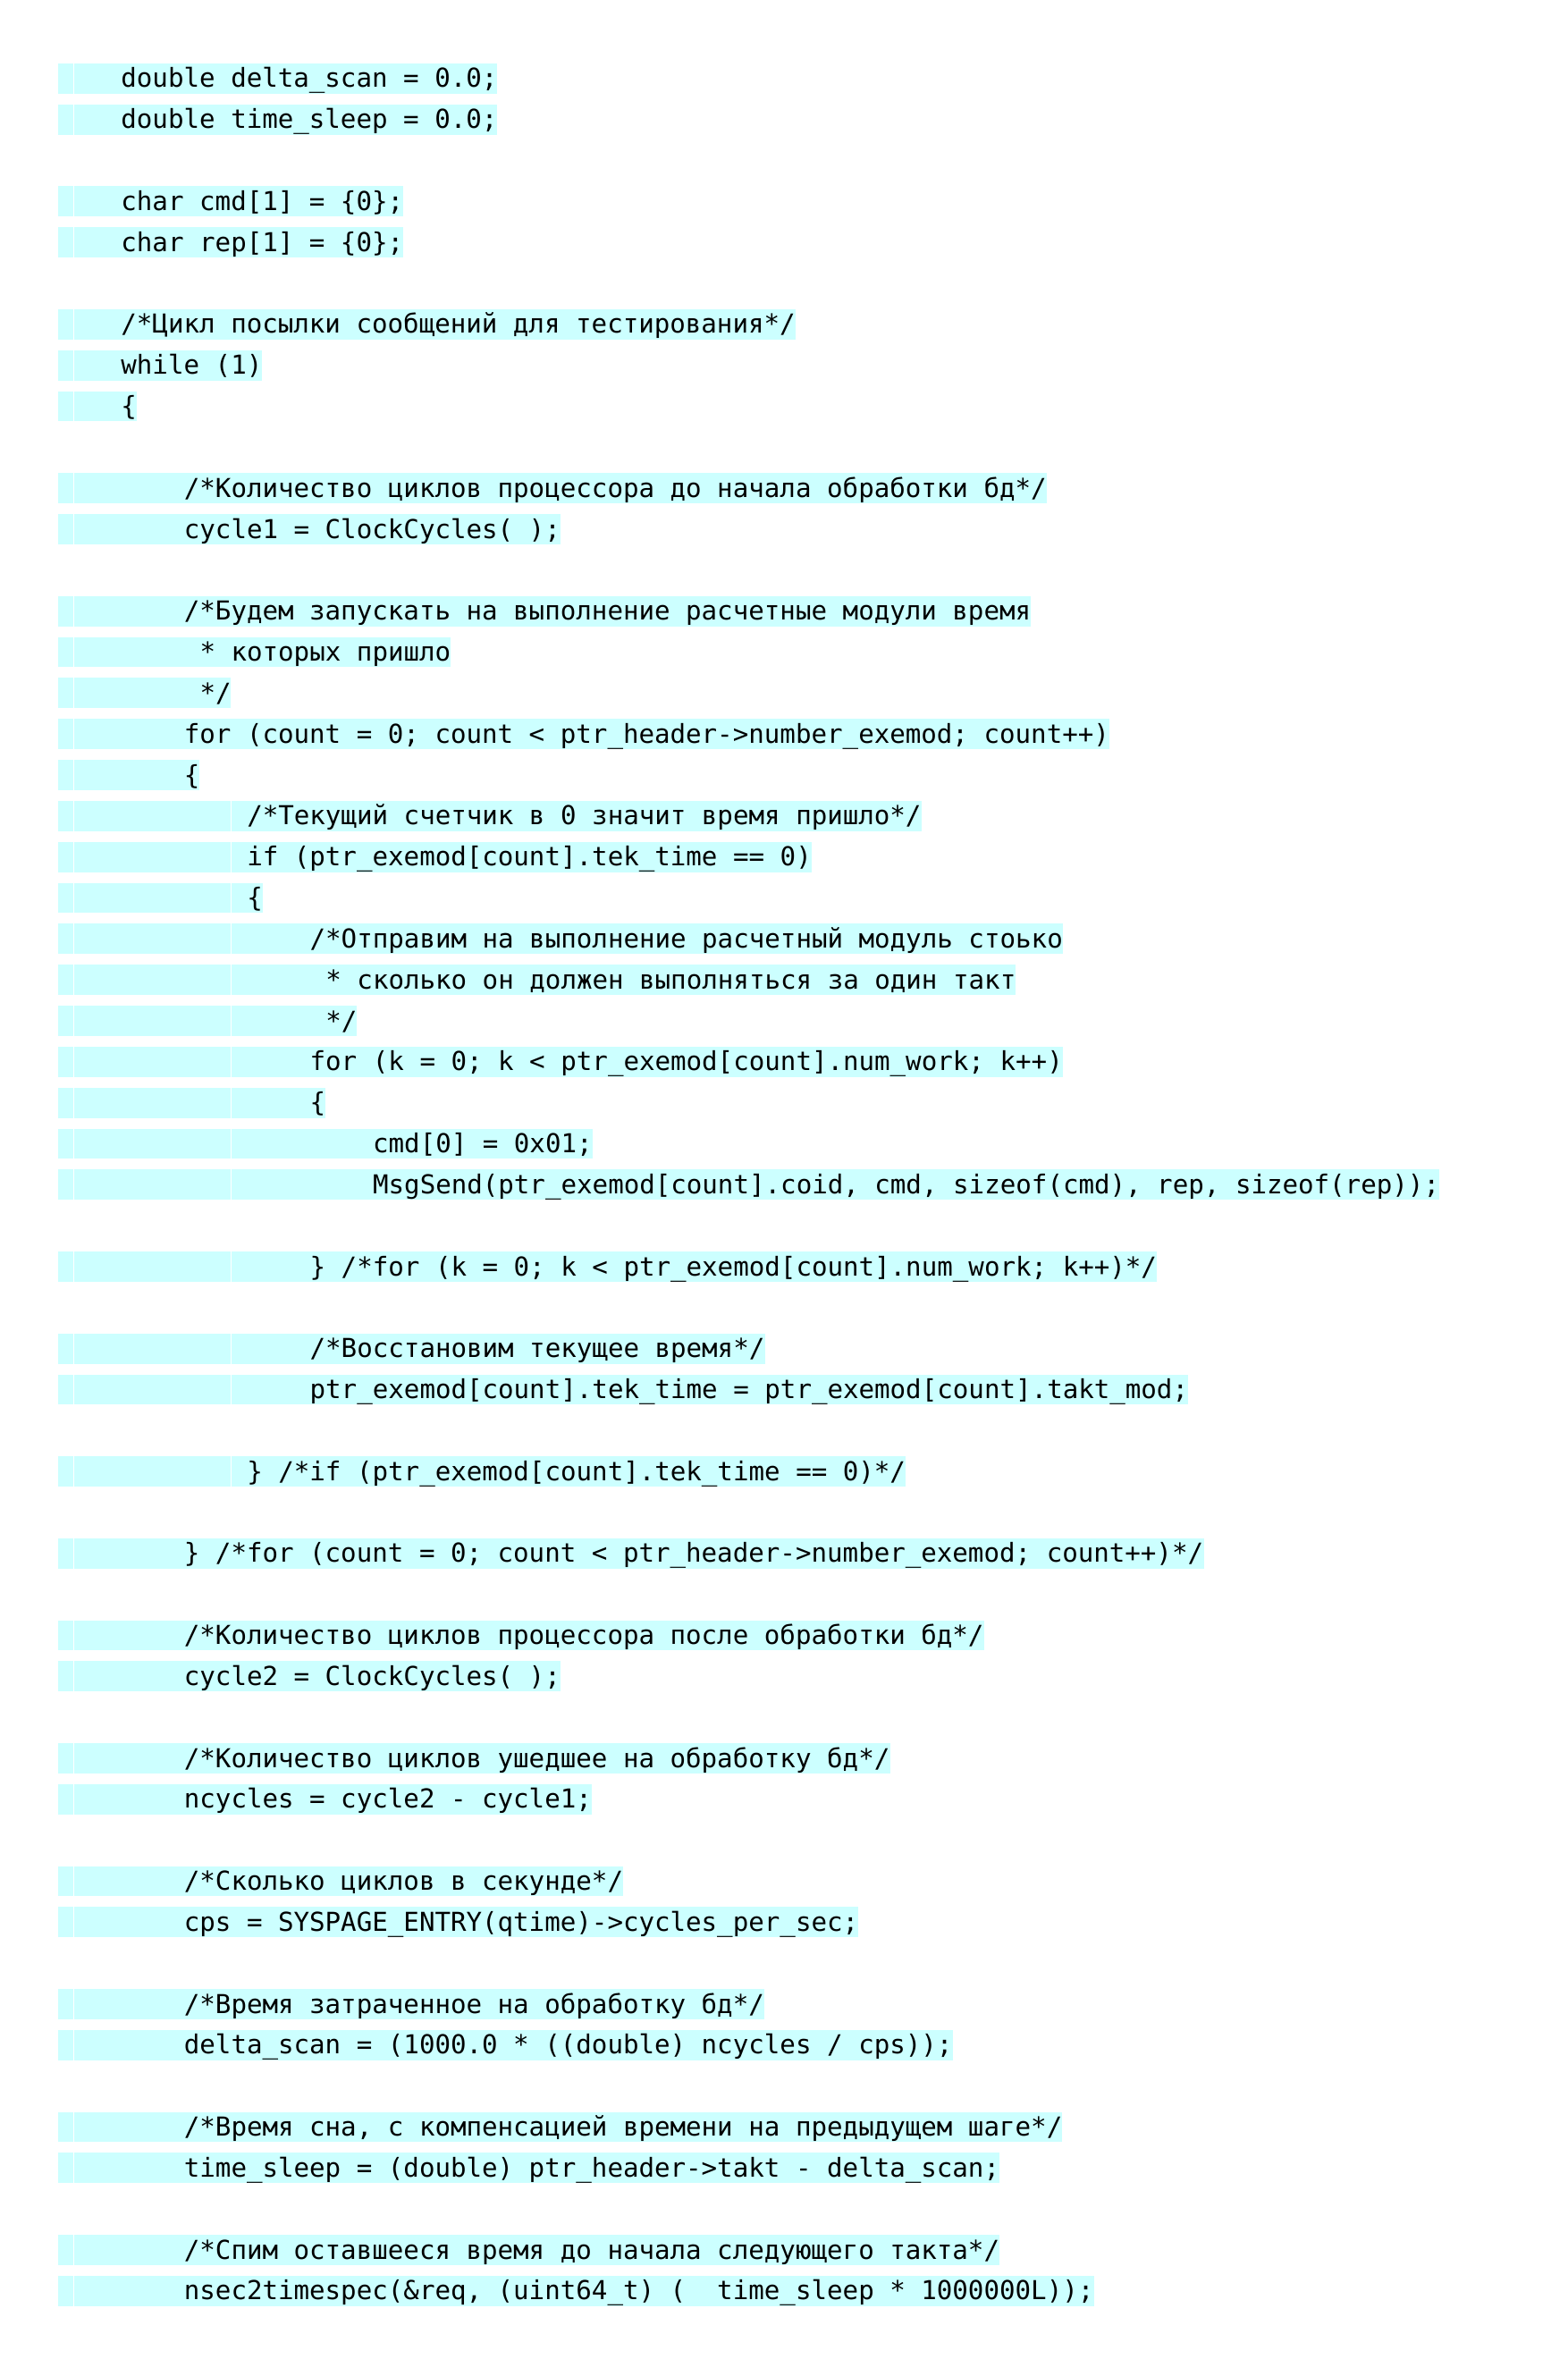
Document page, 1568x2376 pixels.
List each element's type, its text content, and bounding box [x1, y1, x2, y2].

table_cell double delta_scan = 0.0; double time_sleep = 0.0; char cmd[1] = {0}; char rep[1] = {0}; /*Цикл посылки сообщений для тестирования*/ while (1) { /*Количество циклов процессора до начала обработки бд*/ cycle1 = ClockCycles( ); /*Будем запускать на выполнение расчетные модули время * которых пришло */ for (count = 0; count < ptr_header->number_exemod; count++) { /*Текущий счетчик в 0 значит время пришло*/ if (ptr_exemod[count].tek_time == 0) { /*Отправим на выполнение расчетный модуль стоько * сколько он должен выполняться за один такт */ for (k = 0; k < ptr_exemod[count].num_work; k++) { cmd[0] = 0x01; MsgSend(ptr_exemod[count].coid, cmd, sizeof(cmd), rep, sizeof(rep)); } /*for (k = 0; k < ptr_exemod[count].num_work; k++)*/ /*Восстановим текущее время*/ ptr_exemod[count].tek_time = ptr_exemod[count].takt_mod; } /*if (ptr_exemod[count].tek_time == 0)*/ } /*for (count = 0; count < ptr_header->number_exemod; count++)*/ /*Количество циклов процессора после обработки бд*/ cycle2 = ClockCycles( ); /*Количество циклов ушедшее на обработку бд*/ ncycles = cycle2 - cycle1; /*Сколько циклов в секунде*/ cps = SYSPAGE_ENTRY(qtime)->cycles_per_sec; /*Время затраченное на обработку бд*/ delta_scan = (1000.0 * ((double) ncycles / cps)); /*Время сна, с компенсацией времени на предыдущем шаге*/ time_sleep = (double) ptr_header->takt - delta_scan; /*Спим оставшееся время до начала следующего такта*/ nsec2timespec(&req, (uint64_t) ( time_sleep * 1000000L)); [53, 53, 1515, 2316]
